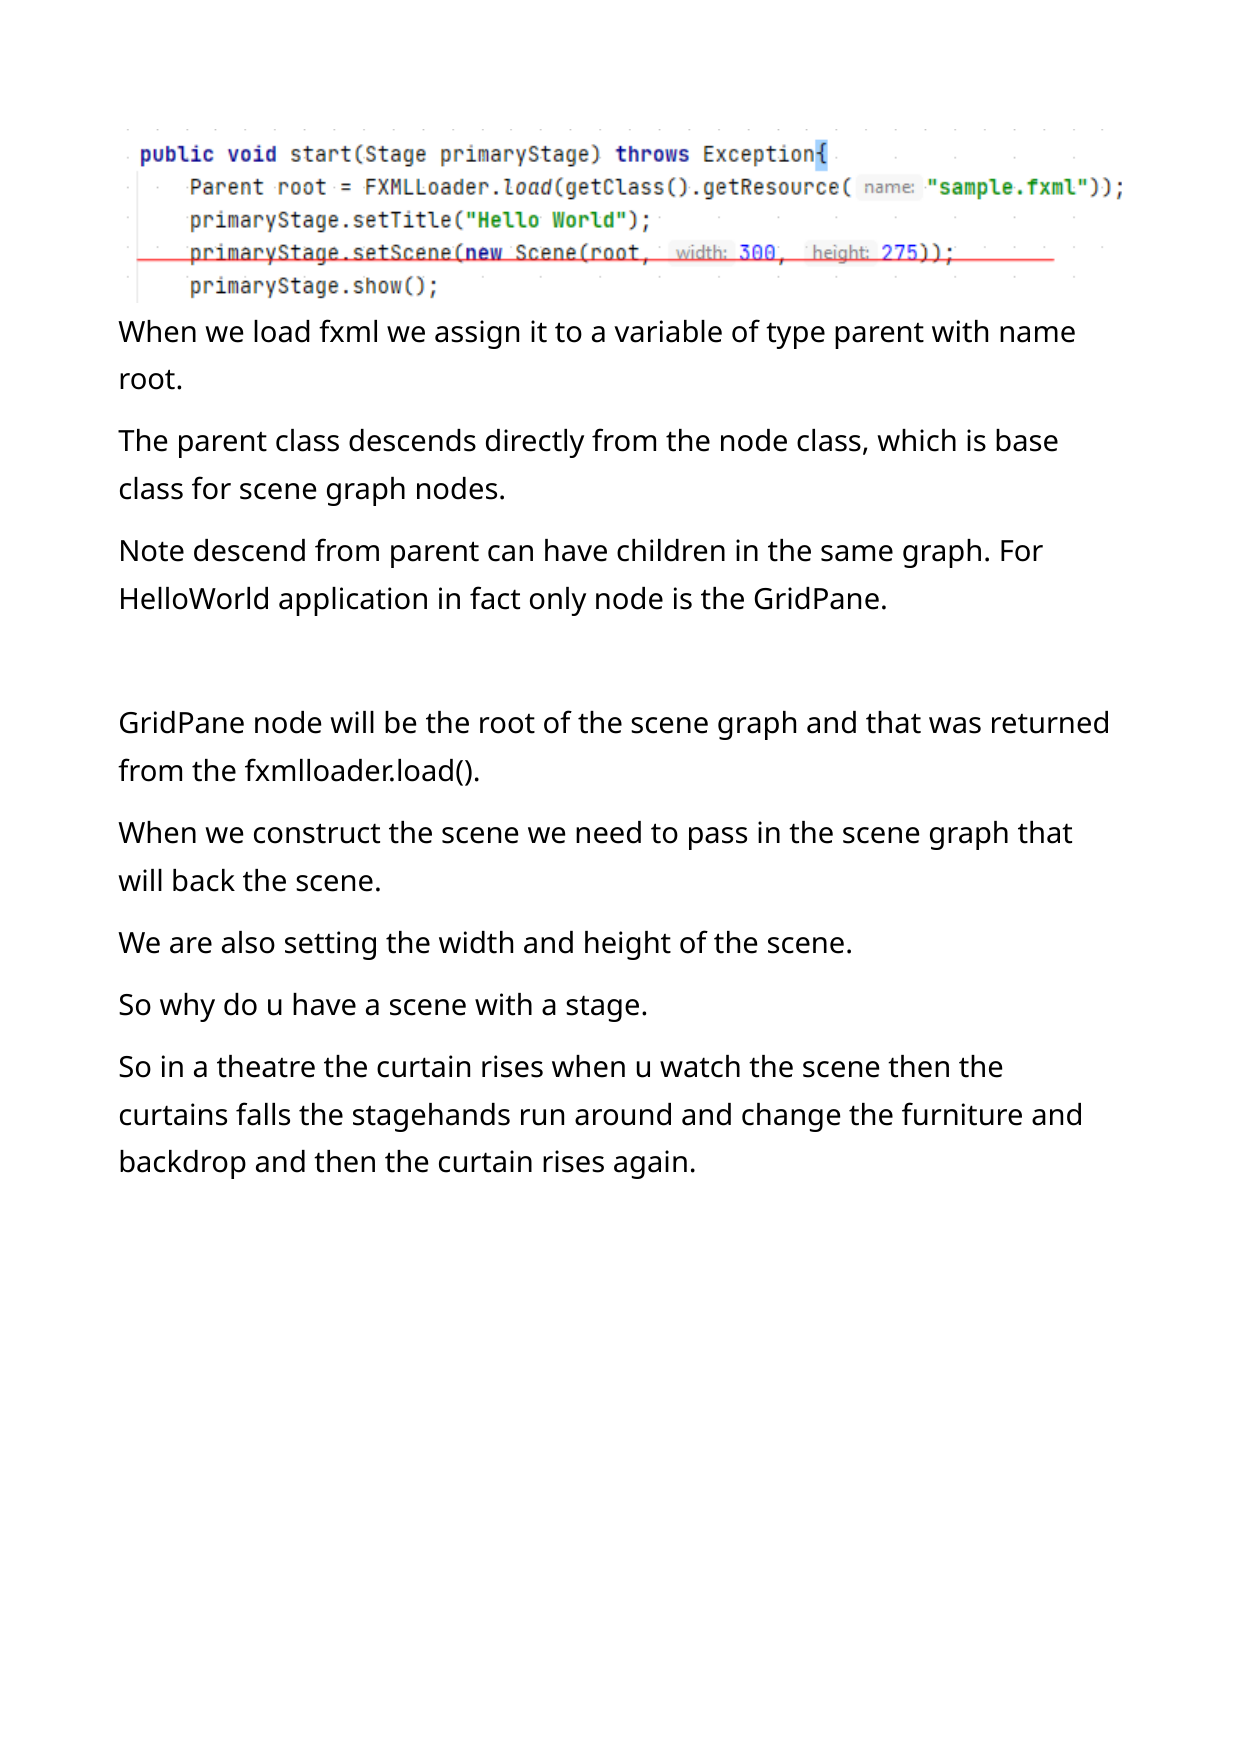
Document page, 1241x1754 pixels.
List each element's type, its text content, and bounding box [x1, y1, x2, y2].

picture [118, 129, 1122, 303]
text When we load fxml we assign it to a variable of type parent with name root. [118, 303, 1122, 398]
text [118, 118, 1122, 129]
text When we construct the scene we need to pass in the scene graph that will back the scene. [118, 812, 1122, 899]
text The parent class descends directly from the node class, which is base class for scene graph nodes. [118, 421, 1122, 508]
text We are also setting the width and height of the scene. [118, 922, 1122, 962]
text So in a theatre the curtain rises when u watch the scene then the curtains falls the stagehands run around and change the furniture and backdrop and then the curtain rises again. [118, 1046, 1122, 1181]
text GridPane node will be the root of the scene graph and that was returned from the fxmlloader.load(). [118, 702, 1122, 790]
text So why do u have a scene with a stage. [118, 984, 1122, 1024]
text Note descend from parent can have children in the same graph. For HelloWorld application in fact only node is the GridPane. [118, 531, 1122, 618]
